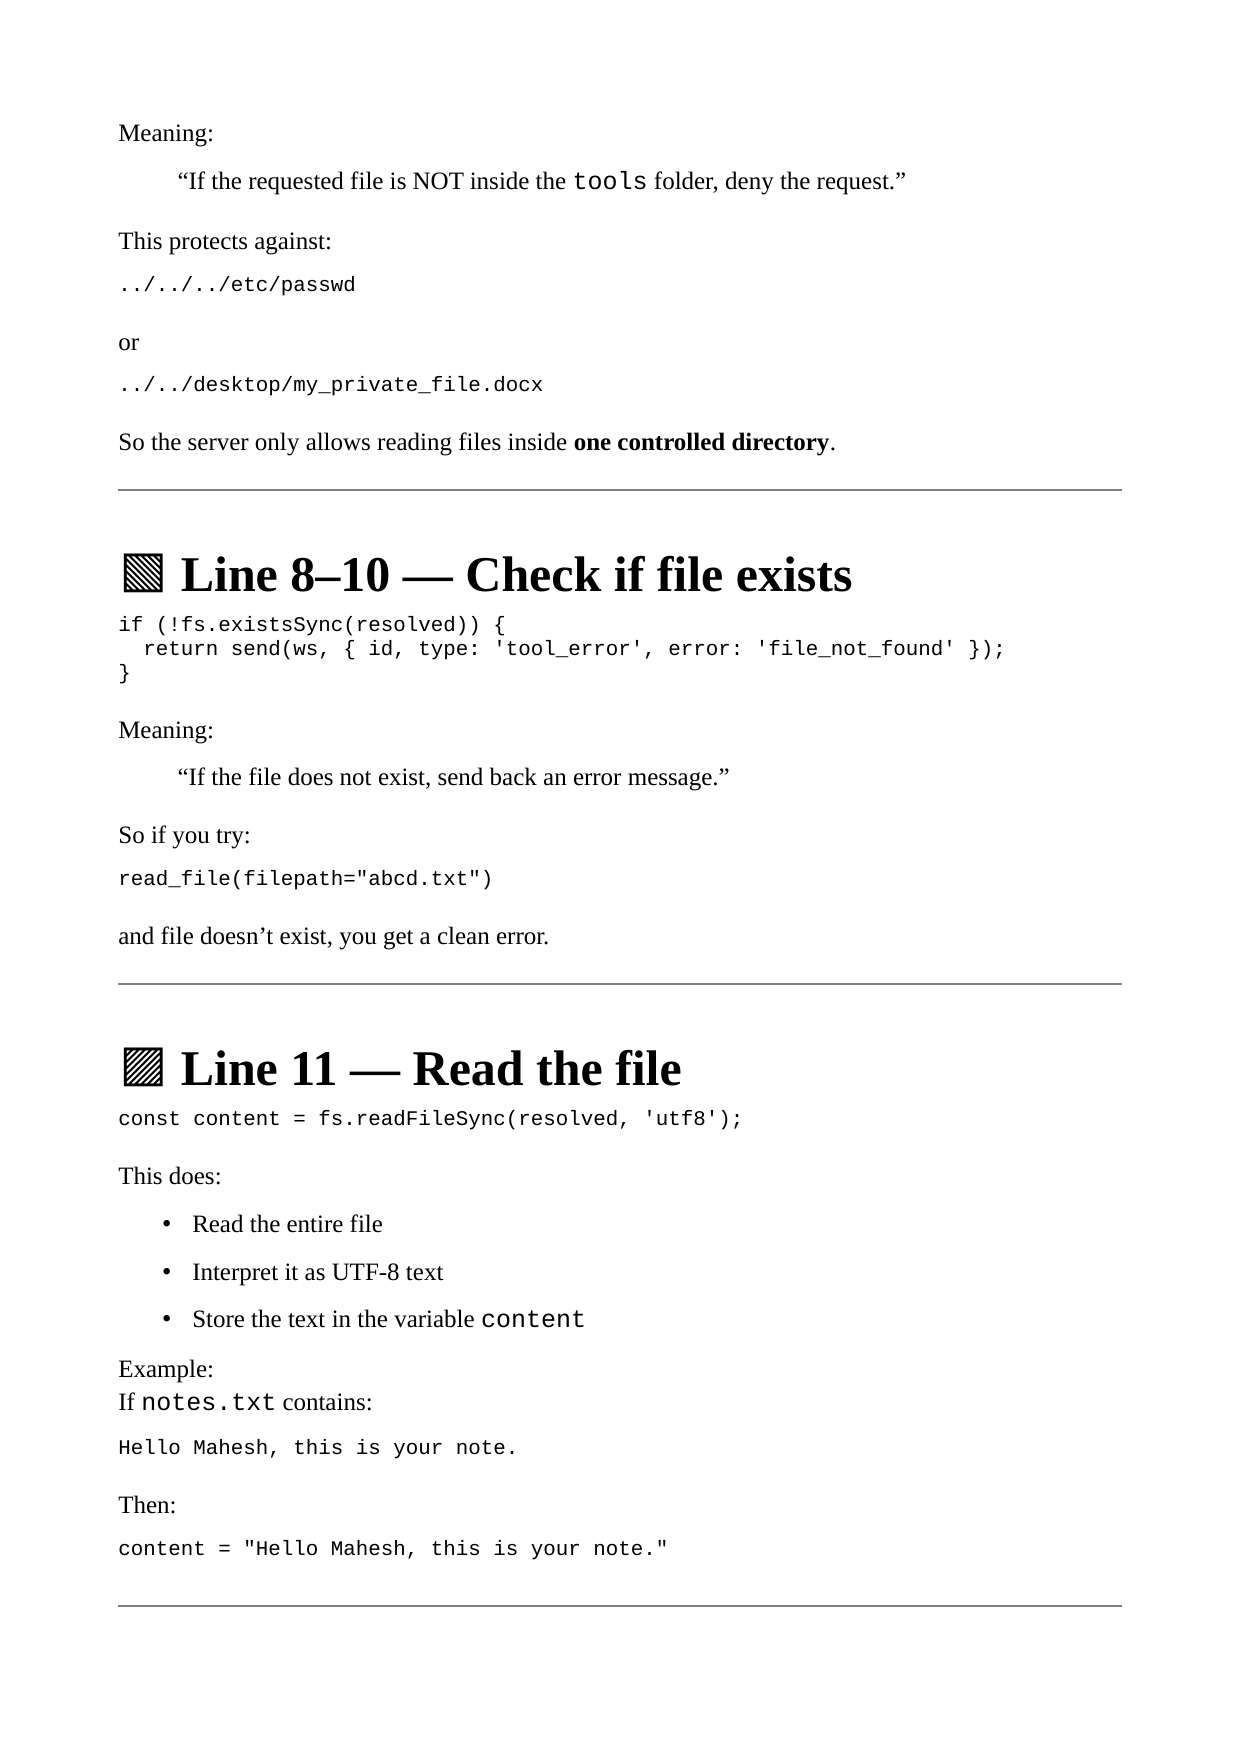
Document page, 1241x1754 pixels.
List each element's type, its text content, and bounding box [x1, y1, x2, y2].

text This protects against: [118, 226, 1122, 255]
text read_file(filepath="abcd.txt") [118, 868, 1122, 892]
subtitle 🟩 Line 8–10 — Check if file exists [118, 544, 1122, 602]
text const content = fs.readFileSync(resolved, 'utf8'); [118, 1108, 1122, 1132]
list Read the entire file [162, 1209, 1122, 1238]
text Meaning: [118, 715, 1122, 743]
list Interpret it as UTF-8 text [162, 1257, 1122, 1285]
text “If the requested file is NOT inside the tools folder, deny the request.” [177, 166, 1063, 197]
text Hello Mahesh, this is your note. [118, 1437, 1122, 1461]
text ../../desktop/my_private_file.docx [118, 374, 1122, 398]
list Store the text in the variable content [162, 1304, 1122, 1335]
text or [118, 327, 1122, 356]
text Example: If notes.txt contains: [118, 1354, 1122, 1418]
text Then: [118, 1490, 1122, 1519]
text So if you try: [118, 821, 1122, 849]
text This does: [118, 1161, 1122, 1190]
text } [118, 662, 1122, 685]
text return send(ws, { id, type: 'tool_error', error: 'file_not_found' }); [118, 638, 1122, 662]
text So the server only allows reading files inside one controlled directory. [118, 427, 1122, 456]
subtitle 🟪 Line 11 — Read the file [118, 1038, 1122, 1096]
text if (!fs.existsSync(resolved)) { [118, 614, 1122, 638]
text ../../../etc/passwd [118, 274, 1122, 297]
text content = "Hello Mahesh, this is your note." [118, 1538, 1122, 1562]
text and file doesn’t exist, you get a clean error. [118, 921, 1122, 950]
text Meaning: [118, 118, 1122, 147]
text “If the file does not exist, send back an error message.” [177, 762, 1063, 791]
